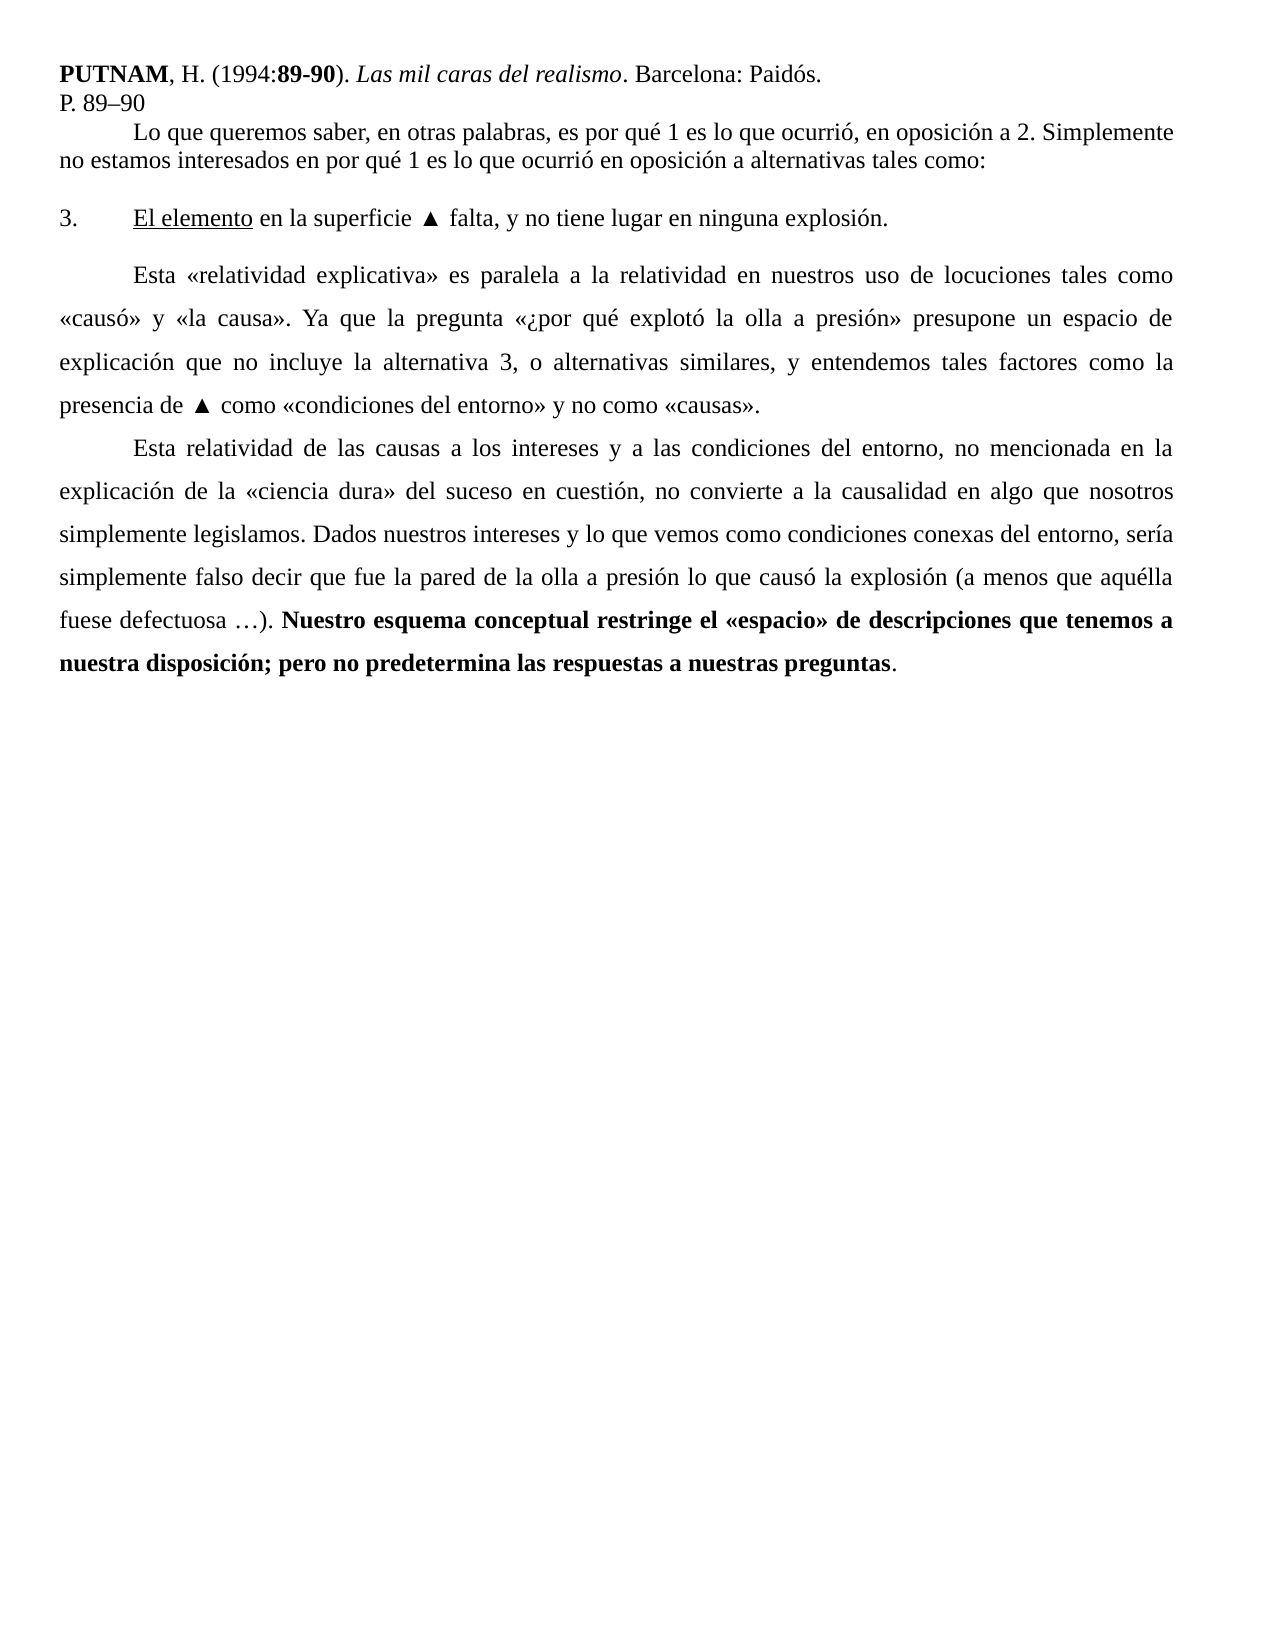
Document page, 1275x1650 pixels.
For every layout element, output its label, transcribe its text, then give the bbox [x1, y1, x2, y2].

text Esta relatividad de las causas a los intereses y a las condiciones del entorno, no mencionada en la explicación de la «ciencia dura» del suceso en cuestión, no convierte a la causalidad en algo que nosotros simplemente legislamos. Dados nuestros intereses y lo que vemos como condiciones conexas del entorno, sería simplemente falso decir que fue la pared de la olla a presión lo que causó la explosión (a menos que aquélla fuese defectuosa …). Nuestro esquema conceptual restringe el «espacio» de descripciones que tenemos a nuestra disposición; pero no predetermina las respuestas a nuestras preguntas. [59, 433, 1174, 677]
text Lo que queremos saber, en otras palabras, es por qué 1 es lo que ocurrió, en oposición a 2. Simplemente no estamos interesados en por qué 1 es lo que ocurrió en oposición a alternativas tales como: [59, 117, 1174, 174]
text P. 89–90 [59, 88, 1174, 117]
text Esta «relatividad explicativa» es paralela a la relatividad en nuestros uso de locuciones tales como «causó» y «la causa». Ya que la pregunta «¿por qué explotó la olla a presión» presupone un espacio de explicación que no incluye la alternativa 3, o alternativas similares, y entendemos tales factores como la presencia de ▲ como «condiciones del entorno» y no como «causas». [59, 260, 1174, 418]
text PUTNAM, H. (1994:89-90). Las mil caras del realismo. Barcelona: Paidós. [59, 59, 1174, 88]
text 3. El elemento en la superficie ▲ falta, y no tiene lugar en ninguna explosión. [59, 203, 1174, 232]
